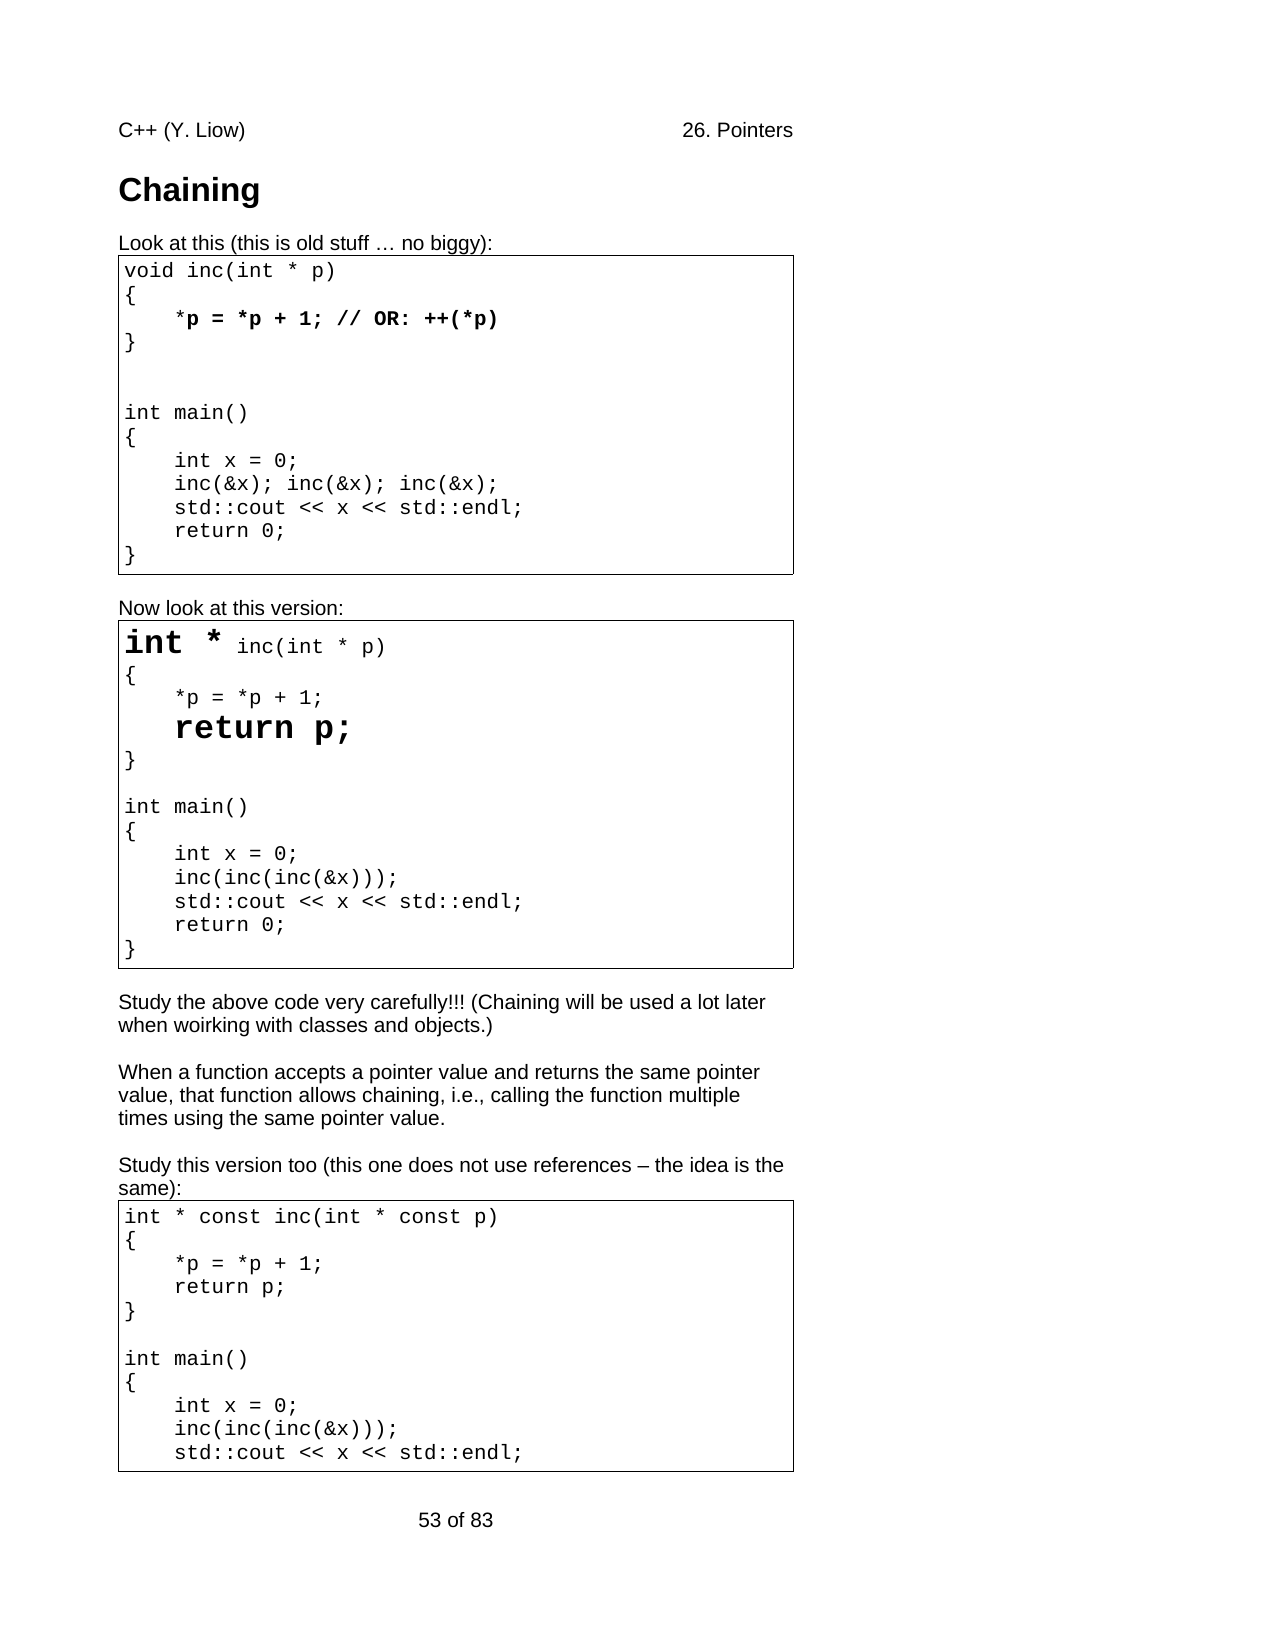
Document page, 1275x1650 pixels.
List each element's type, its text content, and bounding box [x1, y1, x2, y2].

table_header int * const inc(int * const p) { *p = *p + 1; return p; } int main() { int x = 0; inc(inc(inc(&x))); std::cout << x << std::endl; [119, 1201, 793, 1471]
text When a function accepts a pointer value and returns the same pointer value, that function allows chaining, i.e., calling the function multiple times using the same pointer value. [118, 1060, 793, 1130]
table_header void inc(int * p) { *p = *p + 1; // OR: ++(*p) } int main() { int x = 0; inc(&x); inc(&x); inc(&x); std::cout << x << std::endl; return 0; } [119, 256, 793, 573]
table_header int * inc(int * p) { *p = *p + 1; return p; } int main() { int x = 0; inc(inc(inc(&x))); std::cout << x << std::endl; return 0; } [119, 621, 793, 967]
text Chaining [118, 171, 793, 208]
text Study this version too (this one does not use references – the idea is the same): [118, 1153, 793, 1200]
text Study the above code very carefully!!! (Chaining will be used a lot later when woirking with classes and objects.) [118, 991, 793, 1037]
text Look at this (this is old stuff … no biggy): [118, 231, 793, 254]
text Now look at this version: [118, 597, 793, 620]
